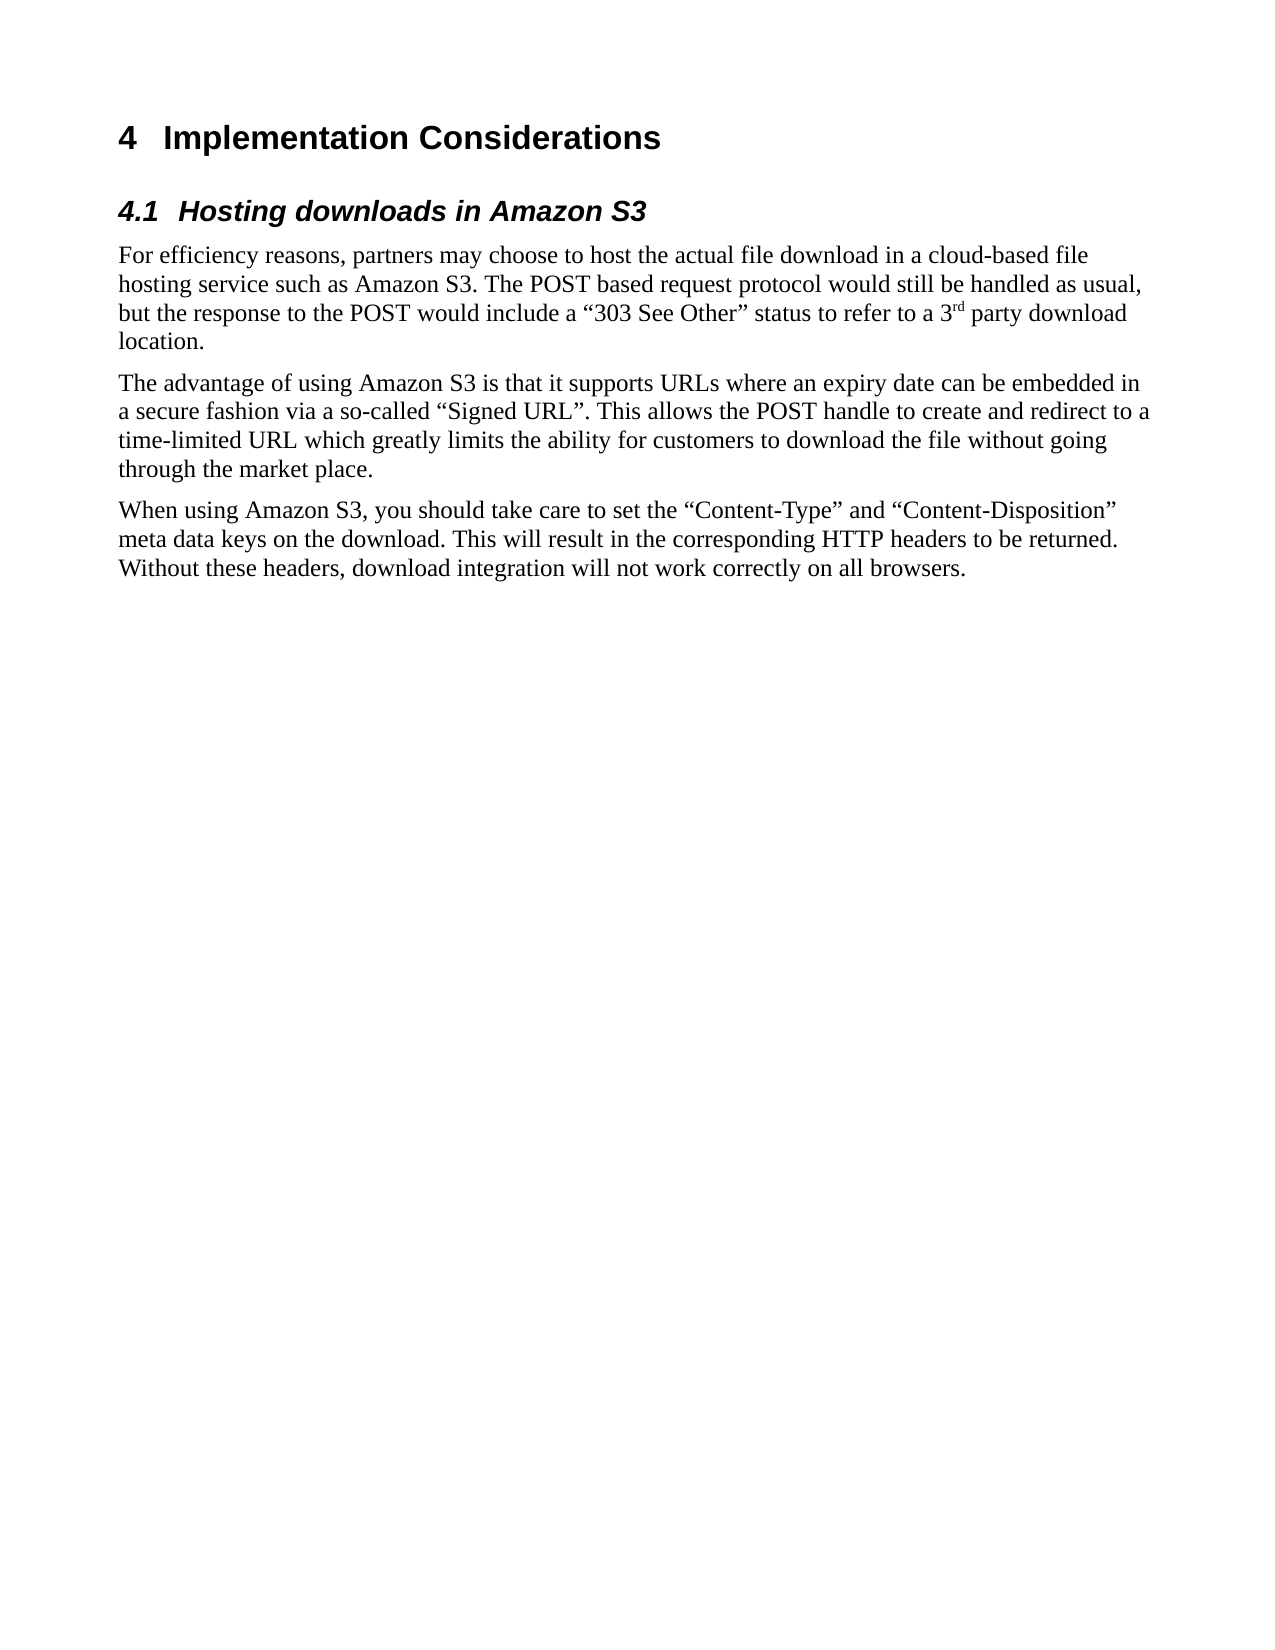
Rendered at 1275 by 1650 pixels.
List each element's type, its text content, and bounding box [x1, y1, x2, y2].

text For efficiency reasons, partners may choose to host the actual file download in a cloud-based file hosting service such as Amazon S3. The POST based request protocol would still be handled as usual, but the response to the POST would include a “303 See Other” status to refer to a 3rd party download location. [118, 240, 1157, 355]
subtitle Implementation Considerations [118, 118, 1157, 157]
text When using Amazon S3, you should take care to set the “Content-Type” and “Content-Disposition” meta data keys on the download. This will result in the corresponding HTTP headers to be returned. Without these headers, download integration will not work correctly on all browsers. [118, 495, 1157, 581]
text The advantage of using Amazon S3 is that it supports URLs where an expiry date can be embedded in a secure fashion via a so-called “Signed URL”. This allows the POST handle to create and redirect to a time-limited URL which greatly limits the ability for customers to download the file without going through the market place. [118, 368, 1157, 483]
subtitle Hosting downloads in Amazon S3 [118, 194, 1157, 228]
